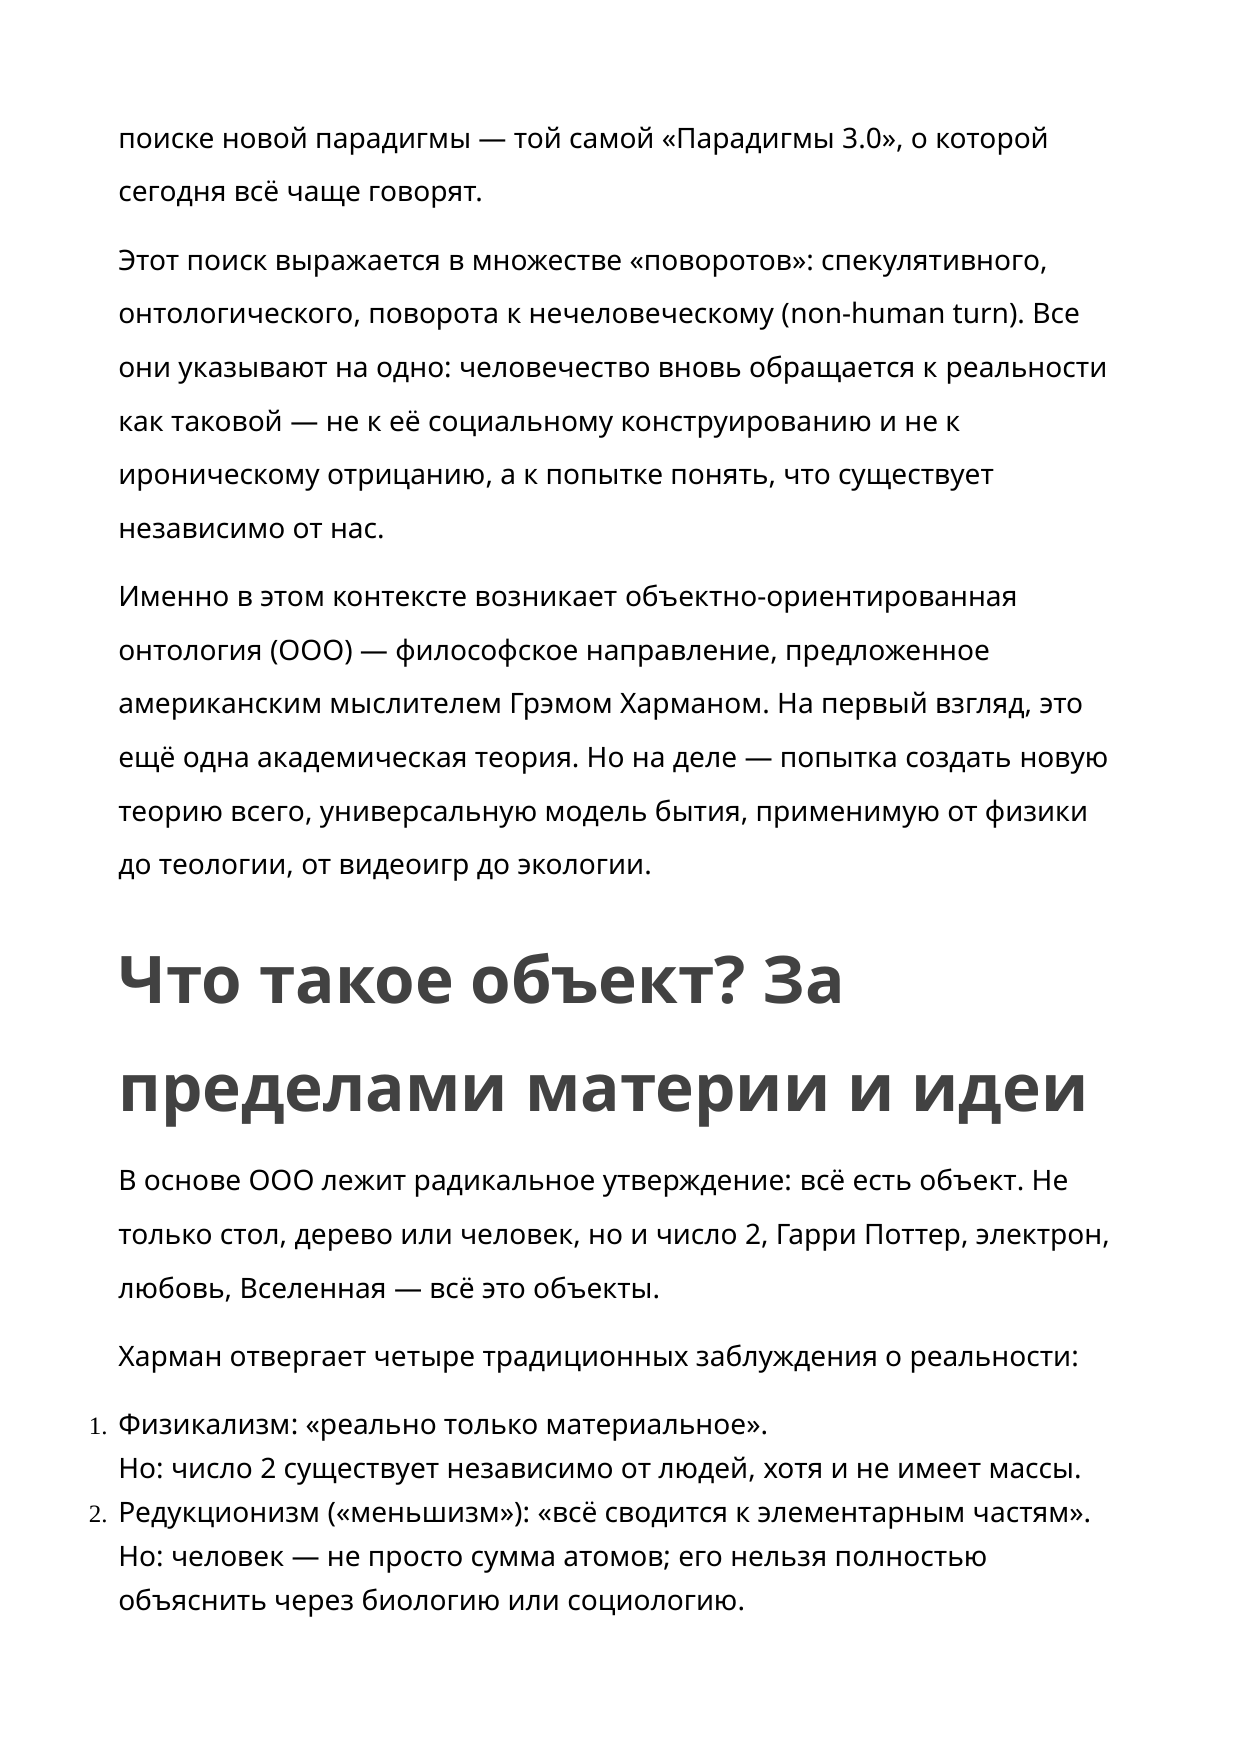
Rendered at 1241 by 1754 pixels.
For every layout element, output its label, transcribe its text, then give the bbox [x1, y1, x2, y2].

text Этот поиск выражается в множестве «поворотов»: спекулятивного, онтологического, поворота к нечеловеческому (non-human turn). Все они указывают на одно: человечество вновь обращается к реальности как таковой — не к её социальному конструированию и не к ироническому отрицанию, а к попытке понять, что существует независимо от нас. [118, 240, 1122, 547]
list Редукционизм («меньшизм»): «всё сводится к элементарным частям». Но: человек — не просто сумма атомов; его нельзя полностью объяснить через биологию или социологию. [118, 1492, 1122, 1619]
list Физикализм: «реально только материальное». Но: число 2 существует независимо от людей, хотя и не имеет массы. [118, 1404, 1122, 1487]
text Харман отвергает четыре традиционных заблуждения о реальности: [118, 1336, 1122, 1374]
text Именно в этом контексте возникает объектно-ориентированная онтология (ООО) — философское направление, предложенное американским мыслителем Грэмом Харманом. На первый взгляд, это ещё одна академическая теория. Но на деле — попытка создать новую теорию всего, универсальную модель бытия, применимую от физики до теологии, от видеоигр до экологии. [118, 576, 1122, 883]
text поиске новой парадигмы — той самой «Парадигмы 3.0», о которой сегодня всё чаще говорят. [118, 118, 1122, 210]
subtitle Что такое объект? За пределами материи и идеи [118, 934, 1122, 1130]
text В основе ООО лежит радикальное утверждение: всё есть объект. Не только стол, дерево или человек, но и число 2, Гарри Поттер, электрон, любовь, Вселенная — всё это объекты. [118, 1161, 1122, 1306]
